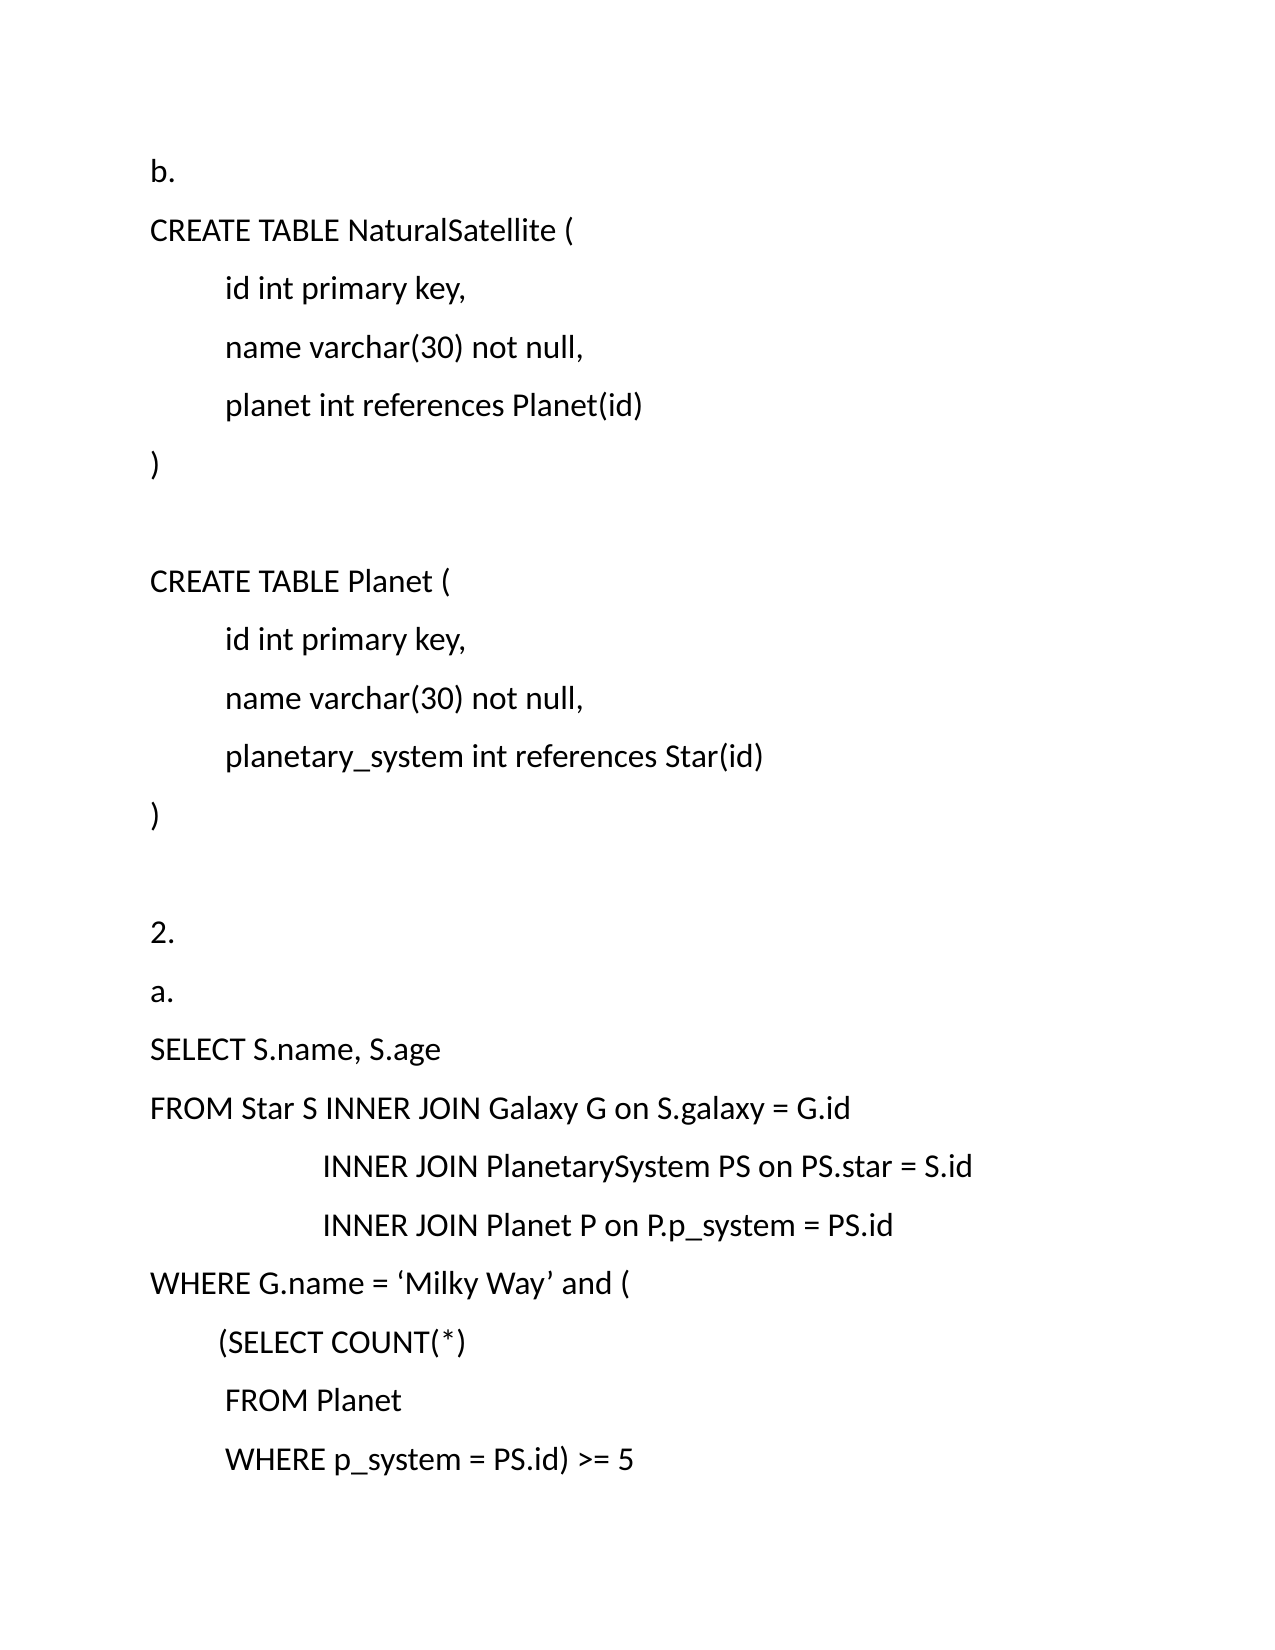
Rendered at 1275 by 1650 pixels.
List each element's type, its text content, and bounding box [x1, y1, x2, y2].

text b. [150, 150, 1125, 191]
text CREATE TABLE Planet ( [150, 560, 1125, 601]
text SELECT S.name, S.age [150, 1028, 1125, 1069]
text WHERE p_system = PS.id) >= 5 [150, 1438, 1125, 1479]
text planetary_system int references Star(id) [150, 735, 1125, 776]
text FROM Planet [150, 1379, 1125, 1420]
text INNER JOIN PlanetarySystem PS on PS.star = S.id [150, 1145, 1125, 1186]
text ) [150, 794, 1125, 835]
text name varchar(30) not null, [150, 326, 1125, 366]
text 2. [150, 911, 1125, 952]
text id int primary key, [150, 267, 1125, 308]
text WHERE G.name = ‘Milky Way’ and ( [150, 1262, 1125, 1303]
text (SELECT COUNT(*) [150, 1321, 1125, 1362]
text planet int references Planet(id) [150, 384, 1125, 425]
text FROM Star S INNER JOIN Galaxy G on S.galaxy = G.id [150, 1087, 1125, 1127]
text a. [150, 969, 1125, 1010]
text id int primary key, [150, 618, 1125, 659]
text ) [150, 443, 1125, 483]
text CREATE TABLE NaturalSatellite ( [150, 208, 1125, 249]
text INNER JOIN Planet P on P.p_system = PS.id [150, 1204, 1125, 1244]
text name varchar(30) not null, [150, 677, 1125, 718]
